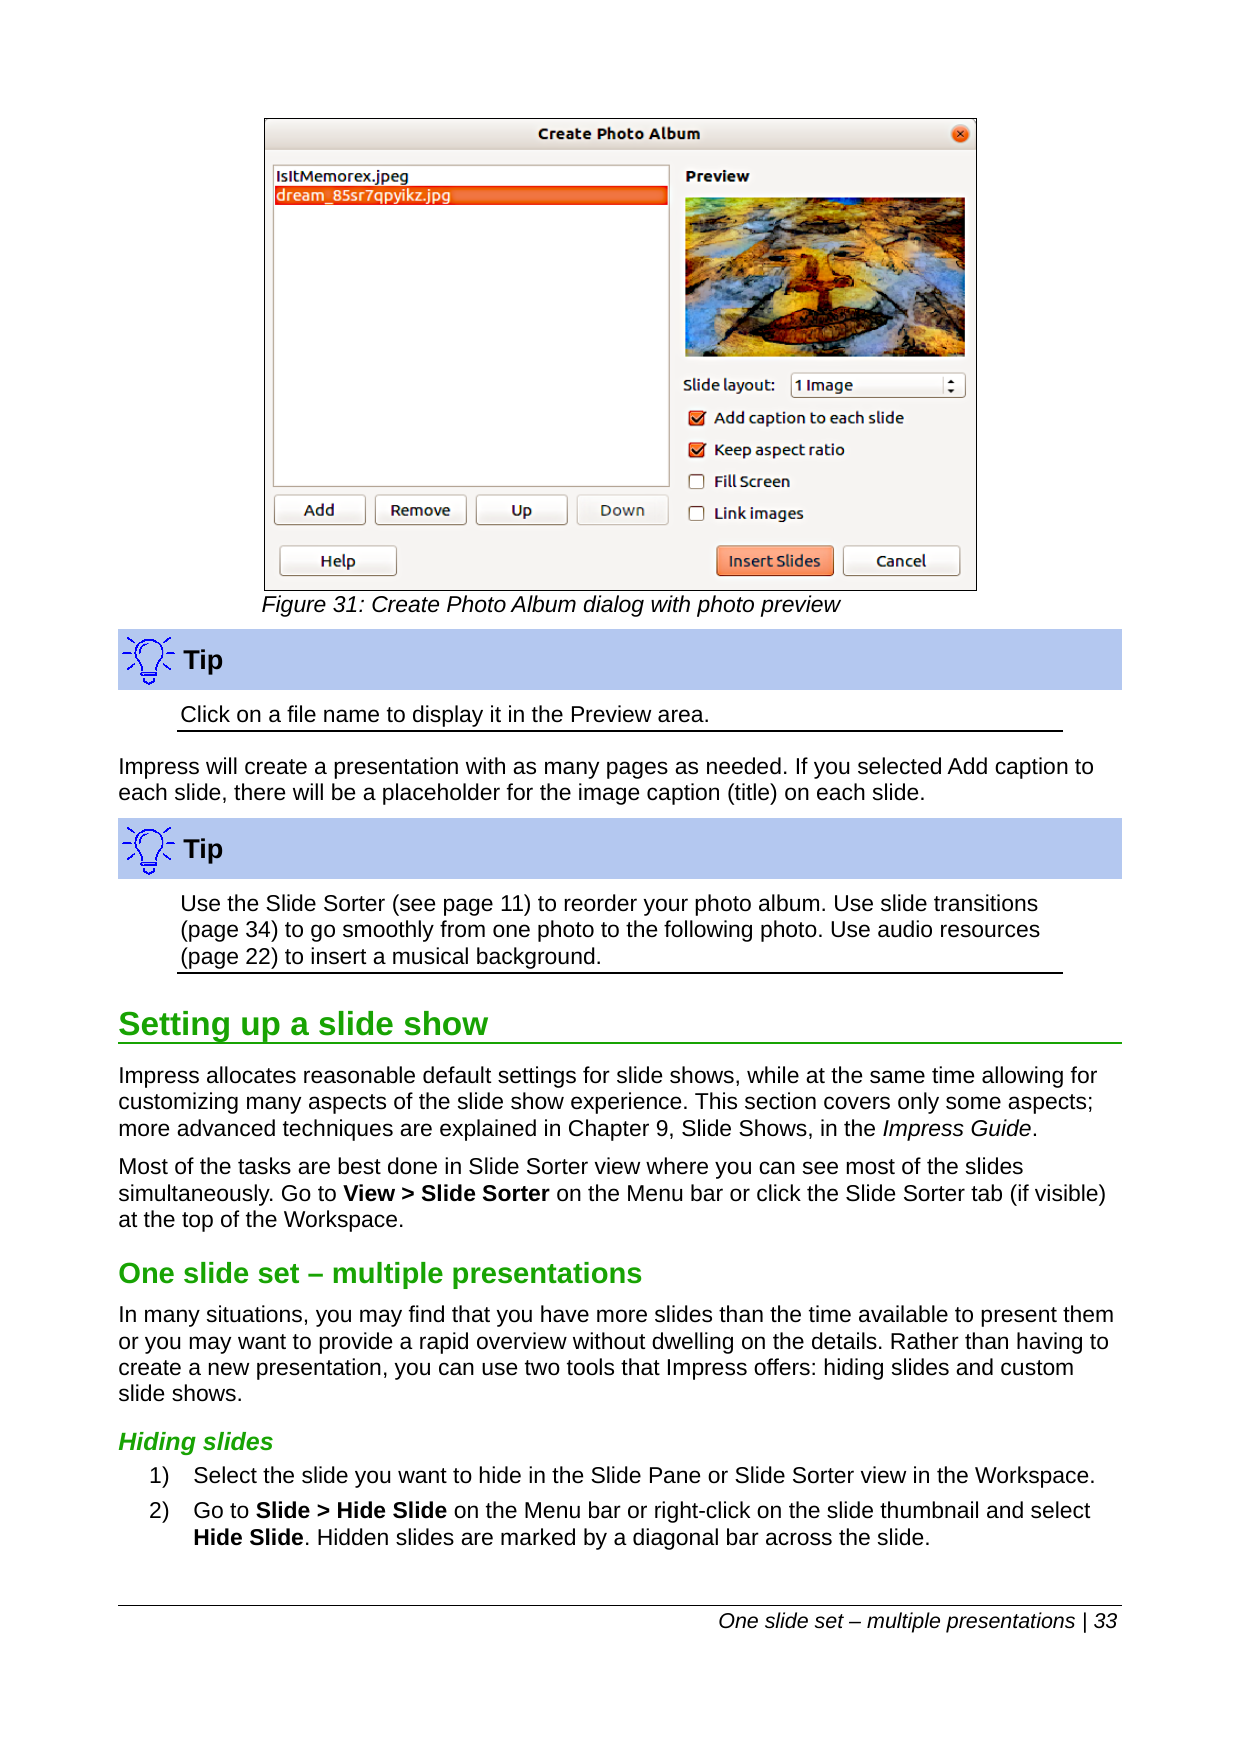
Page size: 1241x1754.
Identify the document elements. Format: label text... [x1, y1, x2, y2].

subtitle One slide set – multiple presentations [118, 1256, 1122, 1289]
list Impress allocates reasonable default settings for slide shows, while at the same time allowing for customizing many aspects of the slide show experience. This section covers only some aspects; more advanced techniques are explained in Chapter 9, Slide Shows, in the Impress Guide. [118, 1062, 1122, 1141]
picture [119, 629, 179, 689]
text Click on a file name to display it in the Preview area. [177, 697, 1063, 730]
list Most of the tasks are best done in Slide Sorter view where you can see most of the slides simultaneously. Go to View > Slide Sorter on the Menu bar or click the Slide Sorter tab (if visible) at the top of the Workspace. [118, 1153, 1122, 1232]
picture [119, 819, 179, 879]
list Go to Slide > Hide Slide on the Menu bar or right-click on the slide thumbnail and select Hide Slide. Hidden slides are marked by a diagonal bar across the slide. [169, 1497, 1122, 1550]
text Impress will create a presentation with as many pages as needed. If you selected Add caption to each slide, there will be a placeholder for the image caption (title) on each slide. [118, 753, 1122, 806]
text Figure 31: Create Photo Album dialog with photo preview [261, 118, 979, 617]
subtitle Hiding slides [118, 1427, 1122, 1456]
text Use the Slide Sorter (see page 11) to reorder your photo album. Use slide transitions (page 34) to go smoothly from one photo to the following photo. Use audio resources (page 22) to insert a musical background. [177, 887, 1063, 972]
subtitle Tip [118, 629, 1122, 690]
subtitle Setting up a slide show [118, 1003, 1122, 1042]
text In many situations, you may find that you have more slides than the time available to present them or you may want to provide a rapid overview without dwelling on the details. Rather than having to create a new presentation, you can use two tools that Impress offers: hiding slides and custom slide shows. [118, 1301, 1122, 1407]
picture [265, 119, 976, 590]
subtitle Tip [118, 818, 1122, 879]
list Select the slide you want to hide in the Slide Pane or Slide Sorter view in the Workspace. [169, 1462, 1122, 1488]
